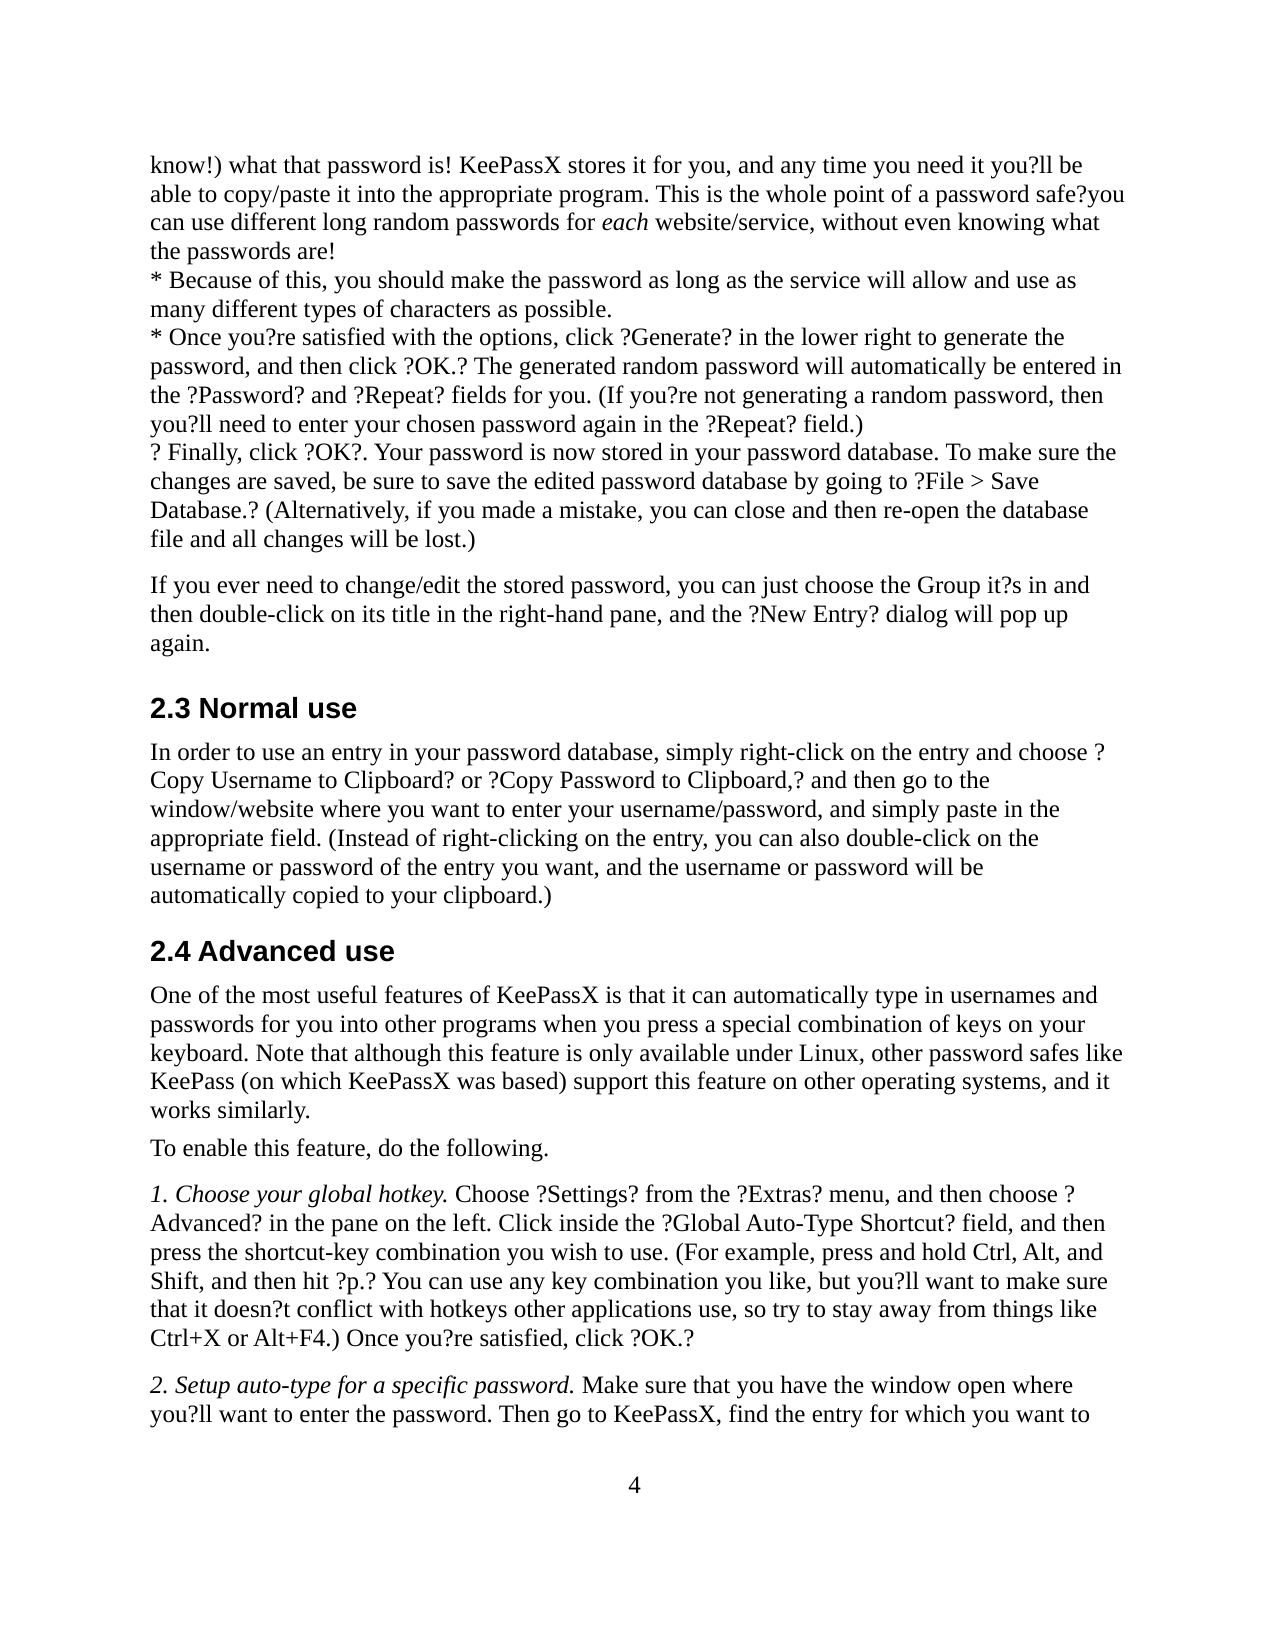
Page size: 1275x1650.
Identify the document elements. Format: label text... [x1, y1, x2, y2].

text In order to use an entry in your password database, simply right-click on the entry and choose ?Copy Username to Clipboard? or ?Copy Password to Clipboard,? and then go to the window/website where you want to enter your username/password, and simply paste in the appropriate field. (Instead of right-clicking on the entry, you can also double-click on the username or password of the entry you want, and the username or password will be automatically copied to your clipboard.) [150, 737, 1125, 909]
text If you ever need to change/edit the stored password, you can just choose the Group it?s in and then double-click on its title in the right-hand pane, and the ?New Entry? dialog will pop up again. [150, 570, 1125, 657]
text 1. Choose your global hotkey. Choose ?Settings? from the ?Extras? menu, and then choose ?Advanced? in the pane on the left. Click inside the ?Global Auto-Type Shortcut? field, and then press the shortcut-key combination you wish to use. (For example, press and hold Ctrl, Alt, and Shift, and then hit ?p.? You can use any key combination you like, but you?ll want to make sure that it doesn?t conflict with hotkeys other applications use, so try to stay away from things like Ctrl+X or Alt+F4.) Once you?re satisfied, click ?OK.? [150, 1179, 1125, 1352]
text One of the most useful features of KeePassX is that it can automatically type in usernames and passwords for you into other programs when you press a special combination of keys on your keyboard. Note that although this feature is only available under Linux, other password safes like KeePass (on which KeePassX was based) support this feature on other operating systems, and it works similarly. [150, 980, 1125, 1124]
text know!) what that password is! KeePassX stores it for you, and any time you need it you?ll be able to copy/paste it into the appropriate program. This is the whole point of a password safe?you can use different long random passwords for each website/service, without even knowing what the passwords are! * Because of this, you should make the password as long as the service will allow and use as many different types of characters as possible. * Once you?re satisfied with the options, click ?Generate? in the lower right to generate the password, and then click ?OK.? The generated random password will automatically be entered in the ?Password? and ?Repeat? fields for you. (If you?re not generating a random password, then you?ll need to enter your chosen password again in the ?Repeat? field.) ? Finally, click ?OK?. Your password is now stored in your password database. To make sure the changes are saved, be sure to save the edited password database by going to ?File > Save Database.? (Alternatively, if you made a mistake, you can close and then re-open the database file and all changes will be lost.) [150, 150, 1125, 552]
subtitle 2.4 Advanced use [150, 934, 1125, 968]
text To enable this feature, do the following. [150, 1133, 1125, 1162]
text 2. Setup auto-type for a specific password. Make sure that you have the window open where you?ll want to enter the password. Then go to KeePassX, find the entry for which you want to [150, 1370, 1125, 1427]
subtitle 2.3 Normal use [150, 691, 1125, 724]
